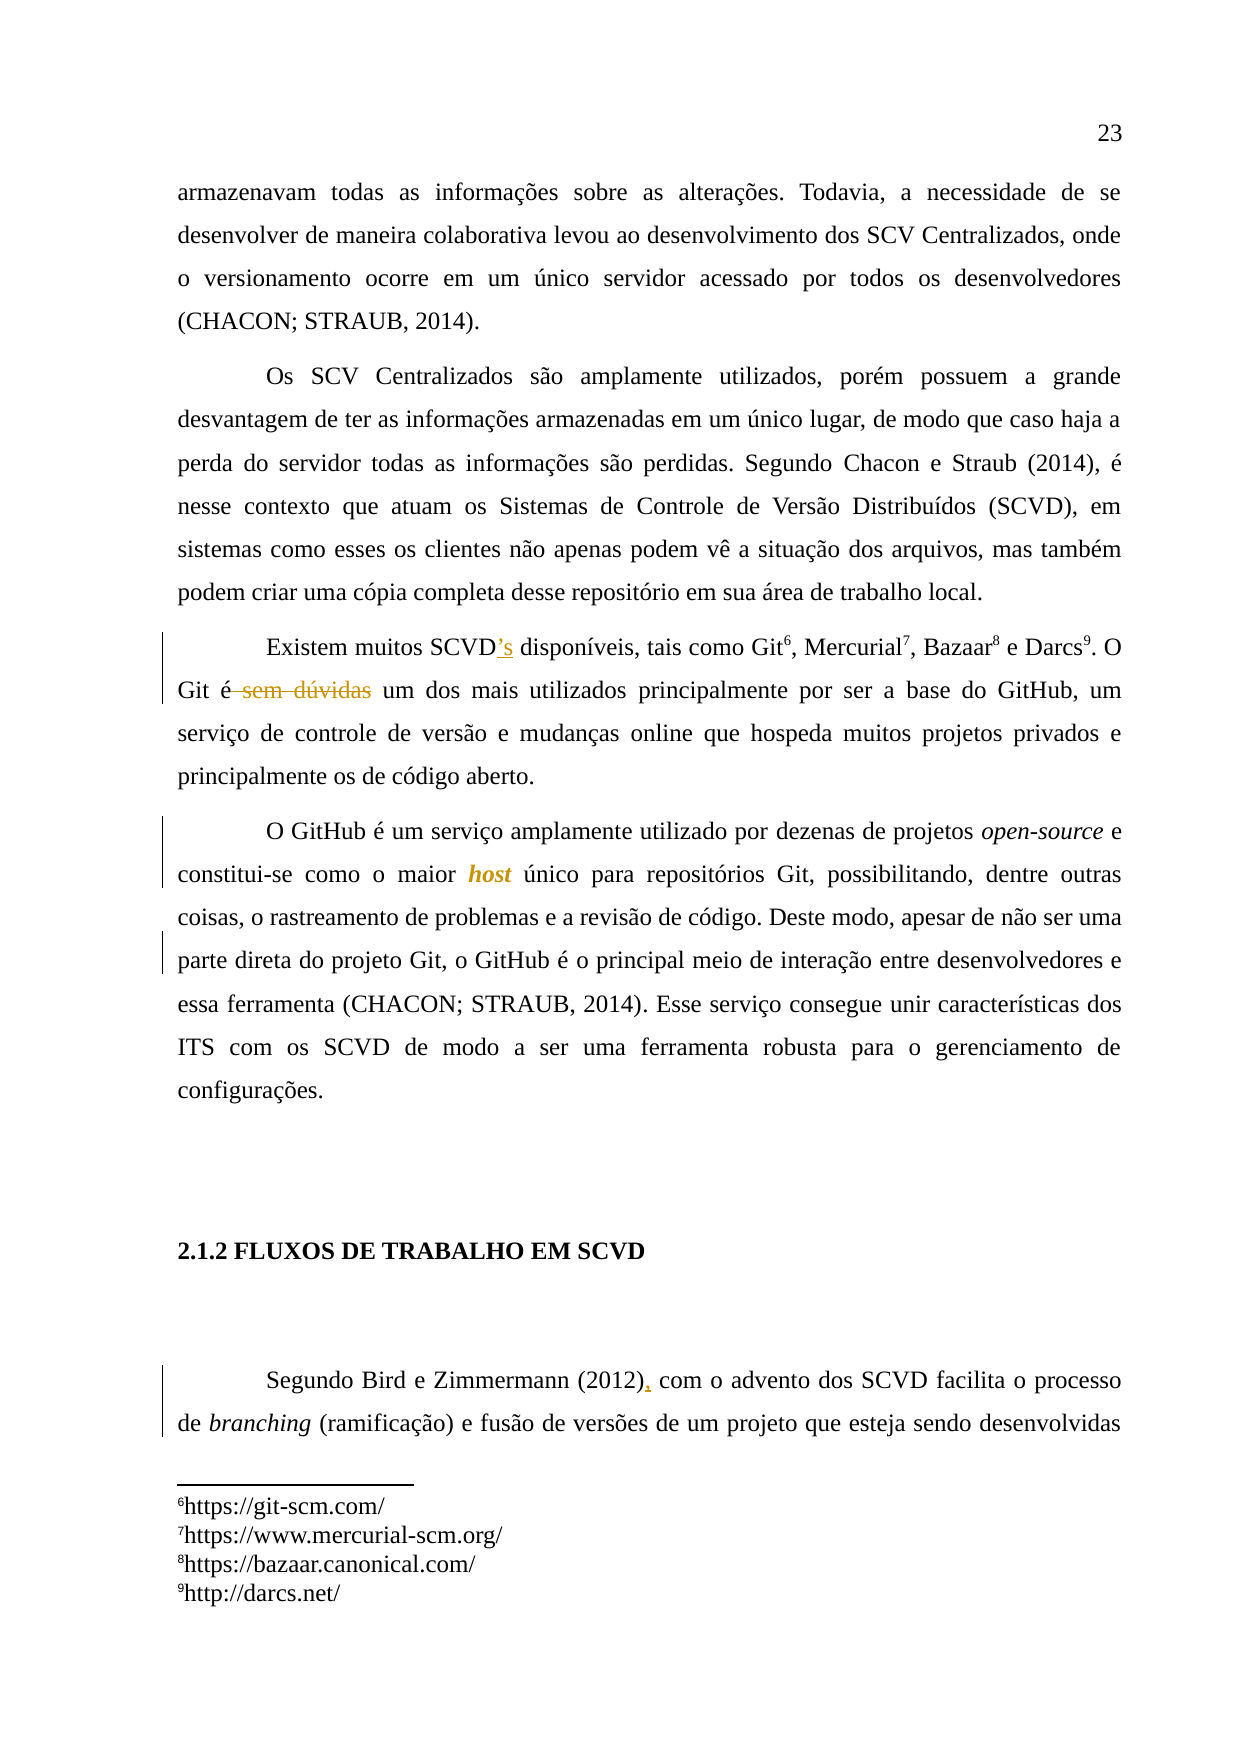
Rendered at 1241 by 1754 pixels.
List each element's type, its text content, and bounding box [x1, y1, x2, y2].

text https://bazaar.canonical.com/ [177, 1549, 1122, 1578]
text https://git-scm.com/ [177, 1491, 1122, 1520]
text 2.1.2 Fluxos de trabalho EM SCVD [177, 1236, 1122, 1265]
text http://darcs.net/ [177, 1578, 1122, 1606]
text armazenavam todas as informações sobre as alterações. Todavia, a necessidade de se desenvolver de maneira colaborativa levou ao desenvolvimento dos SCV Centralizados, onde o versionamento ocorre em um único servidor acessado por todos os desenvolvedores (CHACON; STRAUB, 2014). [177, 177, 1122, 335]
text https://www.mercurial-scm.org/ [177, 1520, 1122, 1549]
text Segundo Bird e Zimmermann (2012), com o advento dos SCVD facilita o processo de branching (ramificação) e fusão de versões de um projeto que esteja sendo desenvolvidas [177, 1365, 1122, 1437]
text Existem muitos SCVD’s disponíveis, tais como Git, Mercurial, Bazaar e Darcs. O Git é um dos mais utilizados principalmente por ser a base do GitHub, um serviço de controle de versão e mudanças online que hospeda muitos projetos privados e principalmente os de código aberto. [177, 632, 1122, 790]
text O GitHub é um serviço amplamente utilizado por dezenas de projetos open-source e constitui-se como o maior host único para repositórios Git, possibilitando, dentre outras coisas, o rastreamento de problemas e a revisão de código. Deste modo, apesar de não ser uma parte direta do projeto Git, o GitHub é o principal meio de interação entre desenvolvedores e essa ferramenta (CHACON; STRAUB, 2014). Esse serviço consegue unir características dos ITS com os SCVD de modo a ser uma ferramenta robusta para o gerenciamento de configurações. [177, 816, 1122, 1104]
text Os SCV Centralizados são amplamente utilizados, porém possuem a grande desvantagem de ter as informações armazenadas em um único lugar, de modo que caso haja a perda do servidor todas as informações são perdidas. Segundo Chacon e Straub (2014), é nesse contexto que atuam os Sistemas de Controle de Versão Distribuídos (SCVD), em sistemas como esses os clientes não apenas podem vê a situação dos arquivos, mas também podem criar uma cópia completa desse repositório em sua área de trabalho local. [177, 361, 1122, 606]
